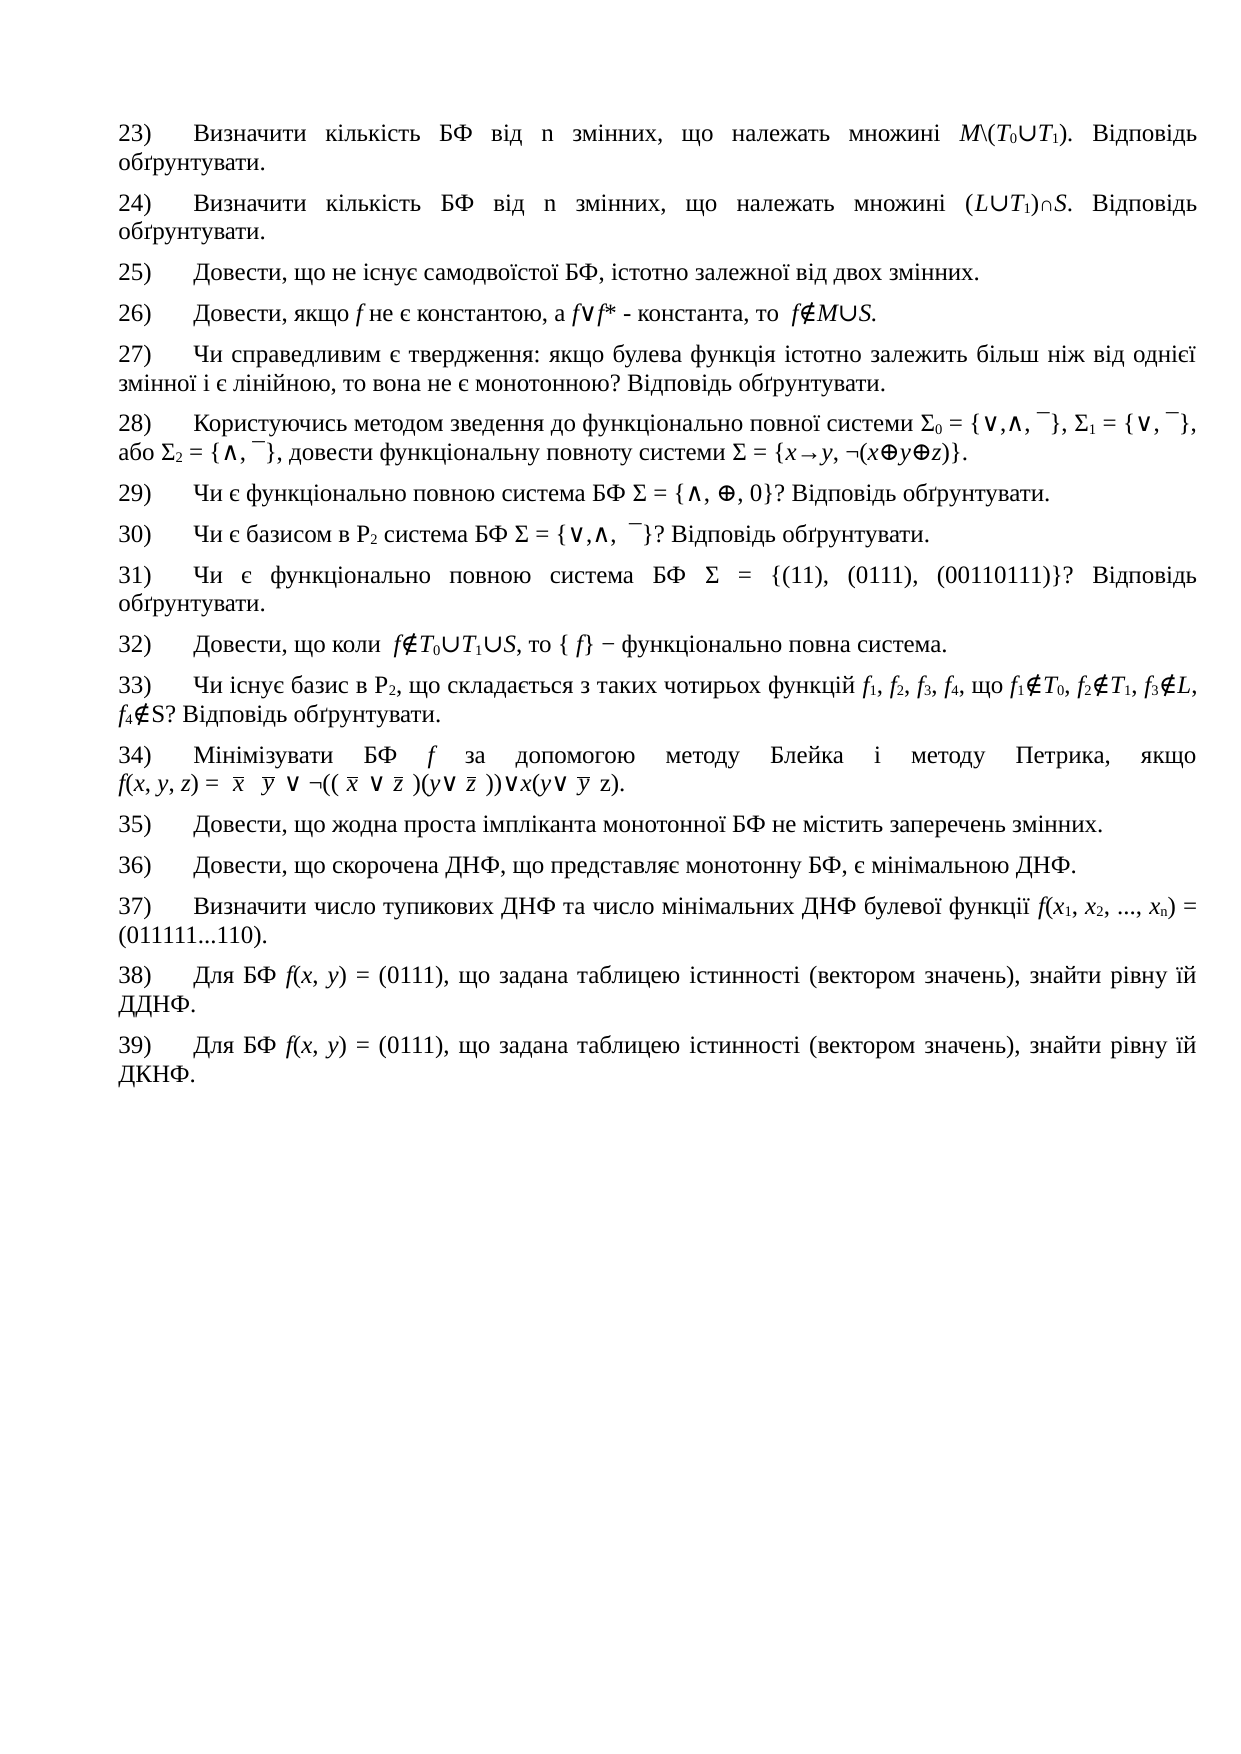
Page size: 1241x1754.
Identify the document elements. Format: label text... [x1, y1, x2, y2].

list Користуючись методом зведення до функціонально повної системи Σ0 = {∨,∧, ¯}, Σ1 = {∨, ¯}, або Σ2 = {∧, ¯}, довести функціональну повноту системи Σ = {х→у, ¬(x⊕y⊕z)}. [118, 408, 1197, 466]
list Чи є базисом в Р2 система БФ Σ = {∨,∧, ¯}? Відповідь обґрунтувати. [118, 519, 1197, 548]
list Довести, що жодна проста імпліканта монотонної БФ не містить заперечень змінних. [118, 809, 1197, 838]
list Довести, що не існує самодвоїстої БФ, істотно залежної від двох змінних. [118, 257, 1197, 286]
list Мінімізувати БФ f за допомогою методу Блейка і методу Петрика, якщо f(x, y, z) = ∨ ¬((∨)(у∨))∨x(у∨z). [118, 740, 1197, 797]
list Визначити число тупикових ДНФ та число мінімальних ДНФ булевої функції f(х1, х2, ..., хn) = (011111...110). [118, 891, 1197, 948]
list Чи існує базис в P2, що складається з таких чотирьох функцій f1, f2, f3, f4, що f1∉Т0, f2∉Т1, f3∉L, f4∉S? Відповідь обґрунтувати. [118, 670, 1197, 728]
list Довести, що коли f∉Т0∪Т1∪S, то { f} − функціонально повна система. [118, 629, 1197, 658]
list Для БФ f(x, y) = (0111), що задана таблицею істинності (вектором значень), знайти рівну їй ДДНФ. [118, 961, 1197, 1018]
list Чи є функціонально повною система БФ Σ = {∧, ⊕, 0}? Відповідь обґрунтувати. [118, 478, 1197, 507]
list Чи є функціонально повною система БФ Σ = {(11), (0111), (00110111)}? Відповідь обґрунтувати. [118, 560, 1197, 617]
list Довести, якщо f не є константою, а f∨f* - константа, то f∉М∪S. [118, 298, 1197, 327]
list Визначити кількість БФ від n змінних, що належать множині М\(Т0∪Т1). Відповідь обґрунтувати. [118, 118, 1197, 176]
list Чи справедливим є твердження: якщо булева функція істотно залежить більш ніж від однієї змінної і є лінійною, то вона не є монотонною? Відповідь обґрунтувати. [118, 339, 1197, 396]
list Визначити кількість БФ від n змінних, що належать множині (L∪Т1)∩S. Відповідь обґрунтувати. [118, 188, 1197, 245]
list Для БФ f(x, y) = (0111), що задана таблицею істинності (вектором значень), знайти рівну їй ДКНФ. [118, 1030, 1197, 1088]
list Довести, що скорочена ДНФ, що представляє монотонну БФ, є мінімальною ДНФ. [118, 850, 1197, 879]
